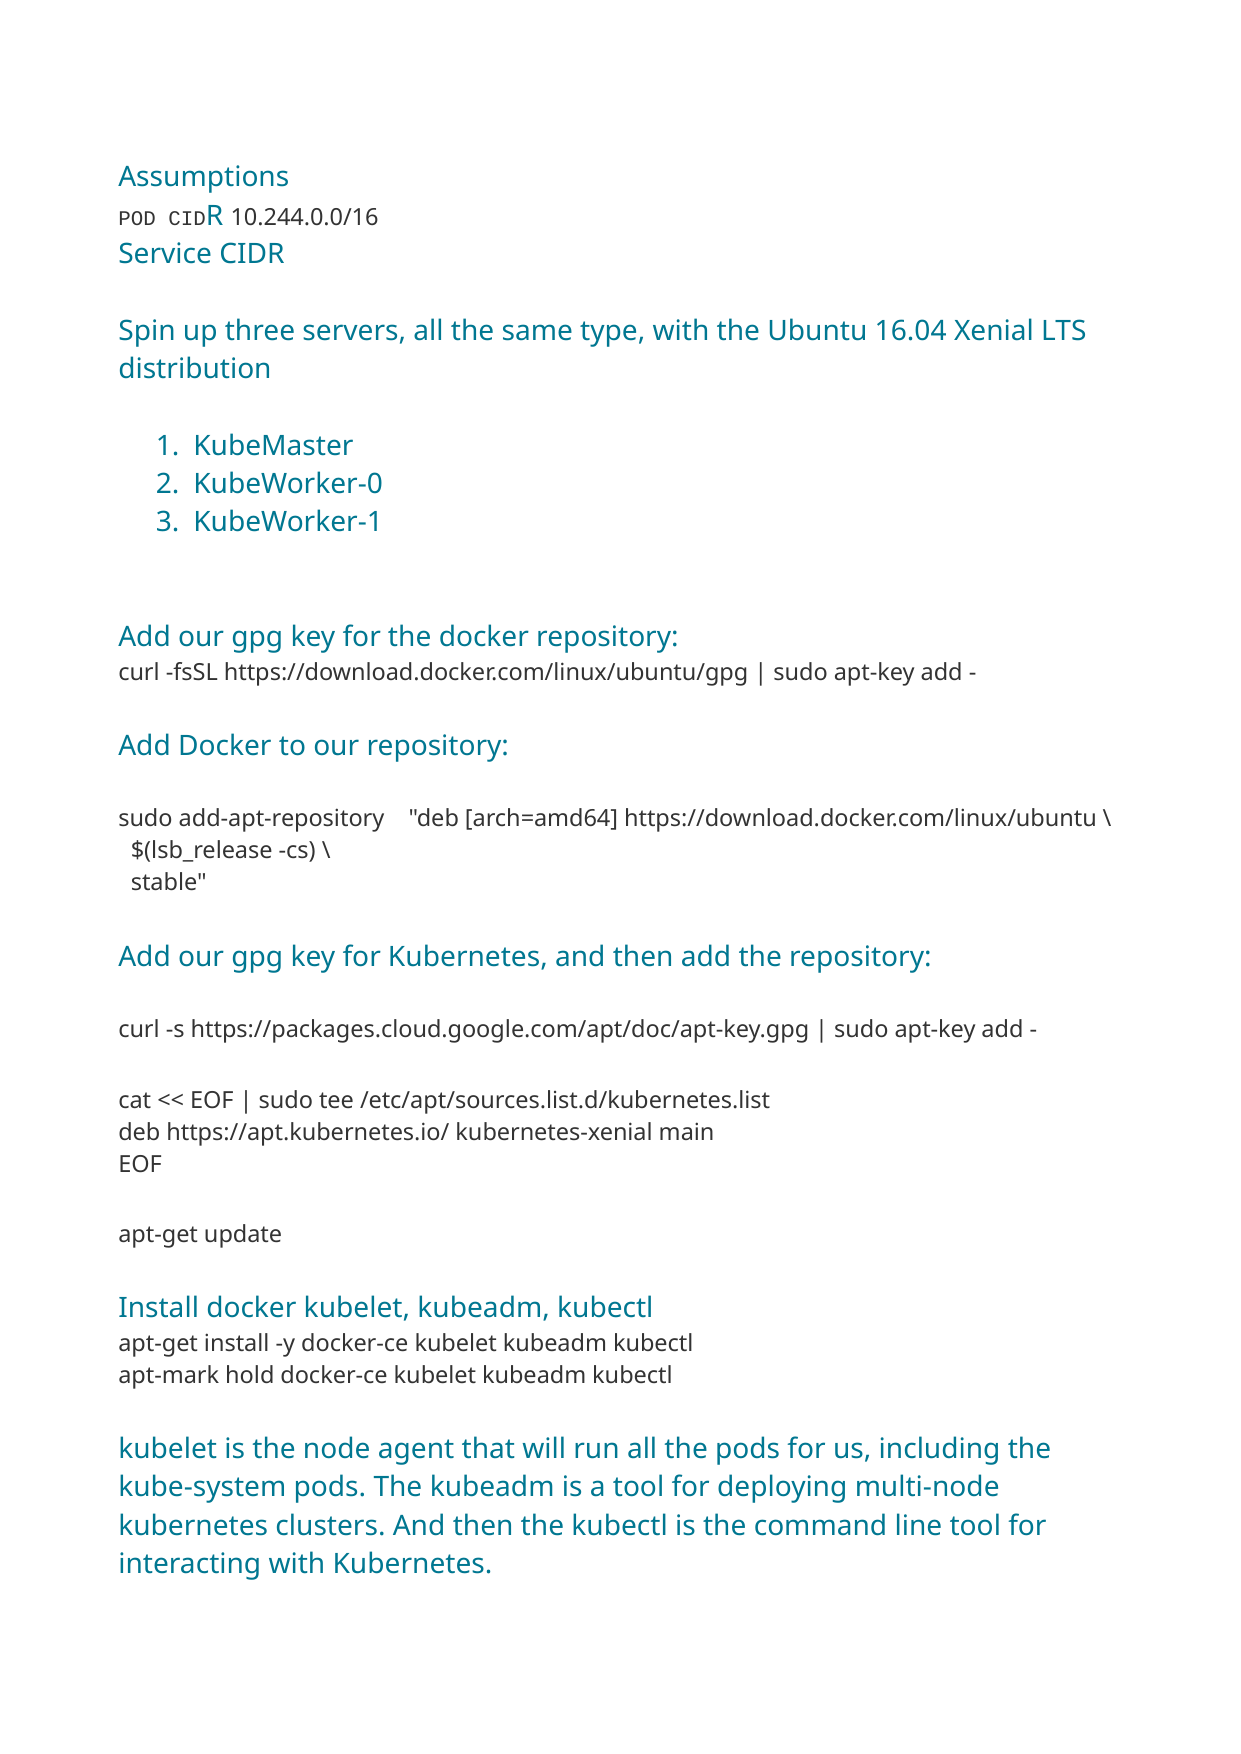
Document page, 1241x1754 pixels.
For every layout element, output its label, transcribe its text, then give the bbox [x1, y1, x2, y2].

text cat << EOF | sudo tee /etc/apt/sources.list.d/kubernetes.list [118, 1083, 1122, 1115]
text kubelet is the node agent that will run all the pods for us, including the kube-system pods. The kubeadm is a tool for deploying multi-node kubernetes clusters. And then the kubectl is the command line tool for interacting with Kubernetes. [118, 1428, 1122, 1582]
text stable" [118, 866, 1122, 898]
list KubeWorker-1 [156, 501, 1122, 540]
text Add our gpg key for the docker repository: [118, 616, 1122, 655]
text EOF [118, 1147, 1122, 1179]
text Install docker kubelet, kubeadm, kubectl [118, 1288, 1122, 1326]
list KubeMaster [156, 425, 1122, 463]
text POD CIDR 10.244.0.0/16 [118, 195, 1122, 233]
text curl -s https://packages.cloud.google.com/apt/doc/apt-key.gpg | sudo apt-key add - [118, 1013, 1122, 1045]
text Add Docker to our repository: [118, 725, 1122, 763]
text Assumptions [118, 156, 1122, 195]
text $(lsb_release -cs) \ [118, 834, 1122, 866]
text apt-mark hold docker-ce kubelet kubeadm kubectl [118, 1358, 1122, 1390]
text deb https://apt.kubernetes.io/ kubernetes-xenial main [118, 1115, 1122, 1147]
text sudo add-apt-repository "deb [arch=amd64] https://download.docker.com/linux/ubuntu \ [118, 802, 1122, 834]
list KubeWorker-0 [156, 463, 1122, 501]
text Service CIDR [118, 233, 1122, 271]
text curl -fsSL https://download.docker.com/linux/ubuntu/gpg | sudo apt-key add - [118, 655, 1122, 687]
text apt-get install -y docker-ce kubelet kubeadm kubectl [118, 1326, 1122, 1358]
text apt-get update [118, 1217, 1122, 1249]
text Spin up three servers, all the same type, with the Ubuntu 16.04 Xenial LTS distribution [118, 310, 1122, 386]
text Add our gpg key for Kubernetes, and then add the repository: [118, 936, 1122, 974]
